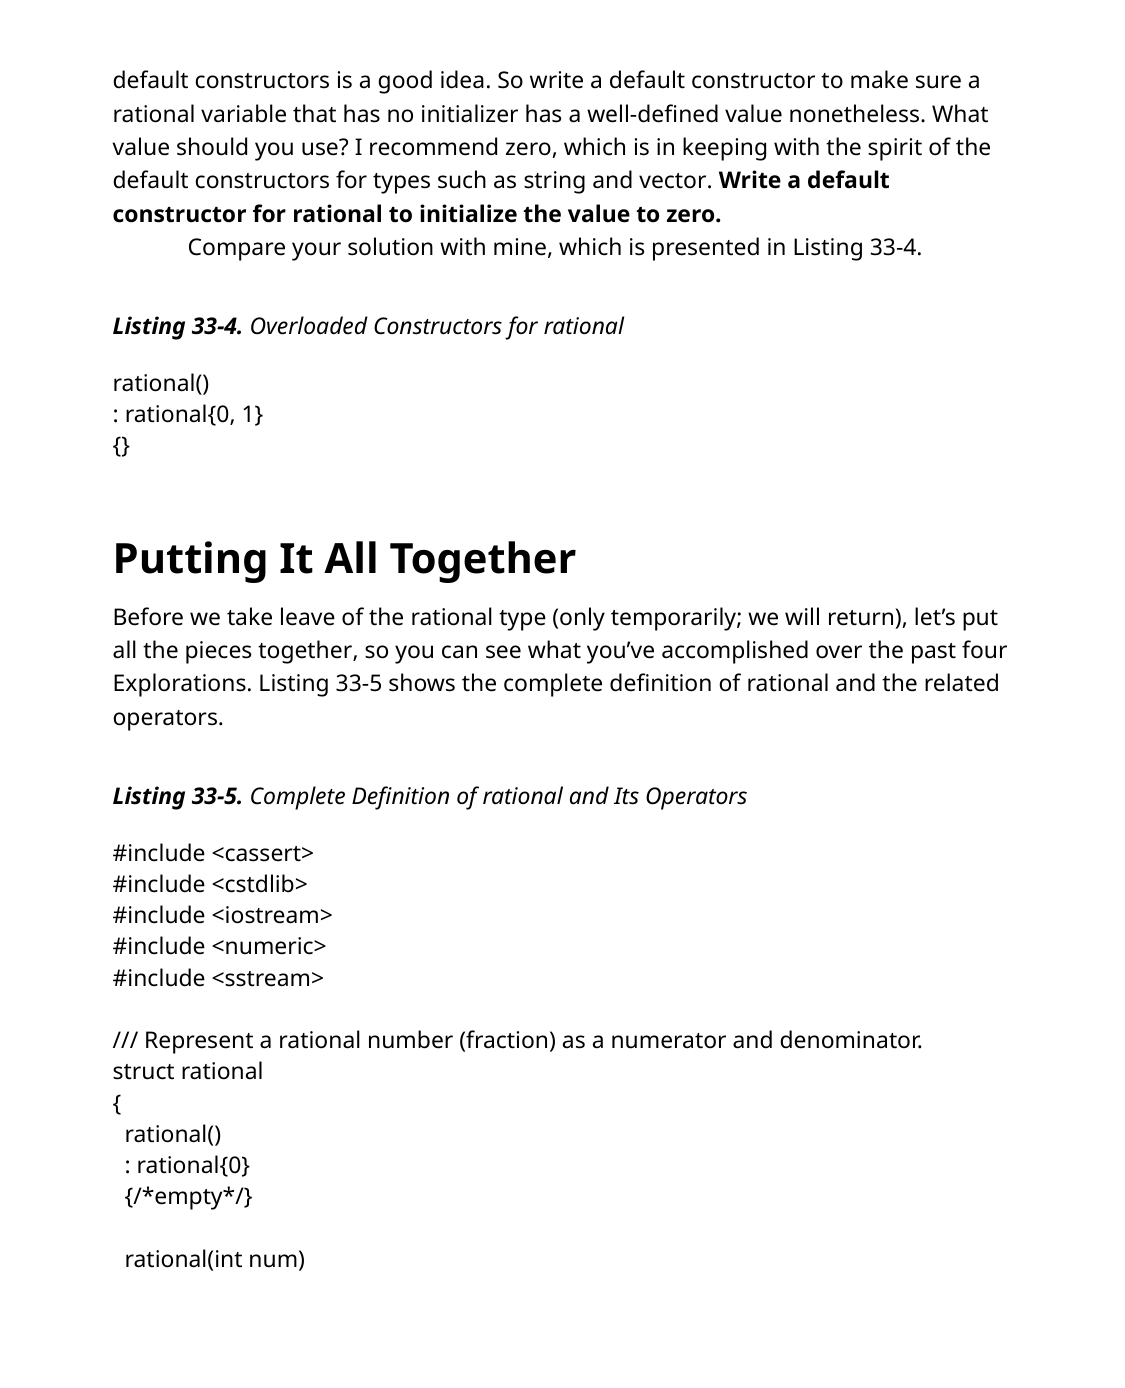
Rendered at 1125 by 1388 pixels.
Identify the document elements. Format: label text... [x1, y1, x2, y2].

text rational() [112, 1118, 1012, 1149]
text : rational{0} [112, 1149, 1012, 1180]
text Listing 33-4. Overloaded Constructors for rational [112, 310, 1012, 341]
text {} [112, 429, 1012, 461]
text rational(int num) [112, 1243, 1012, 1274]
text {/*empty*/} [112, 1180, 1012, 1212]
subtitle Putting It All Together [112, 529, 1012, 586]
text { [112, 1087, 1012, 1118]
text #include <numeric> [112, 930, 1012, 962]
text rational() [112, 367, 1012, 398]
text #include <cstdlib> [112, 868, 1012, 899]
text : rational{0, 1} [112, 398, 1012, 429]
text #include <cassert> [112, 837, 1012, 868]
text default constructors is a good idea. So write a default constructor to make sure a rational variable that has no initializer has a well-defined value nonetheless. What value should you use? I recommend zero, which is in keeping with the spirit of the default constructors for types such as string and vector. Write a default constructor for rational to initialize the value to zero. [112, 62, 1012, 229]
text #include <iostream> [112, 899, 1012, 930]
text struct rational [112, 1055, 1012, 1087]
text /// Represent a rational number (fraction) as a numerator and denominator. [112, 1024, 1012, 1055]
text Listing 33-5. Complete Definition of rational and Its Operators [112, 780, 1012, 811]
text Before we take leave of the rational type (only temporarily; we will return), let’s put all the pieces together, so you can see what you’ve accomplished over the past four Explorations. Listing 33-5 shows the complete definition of rational and the related operators. [112, 598, 1012, 732]
text #include <sstream> [112, 962, 1012, 993]
text Compare your solution with mine, which is presented in Listing 33-4. [112, 229, 1012, 262]
